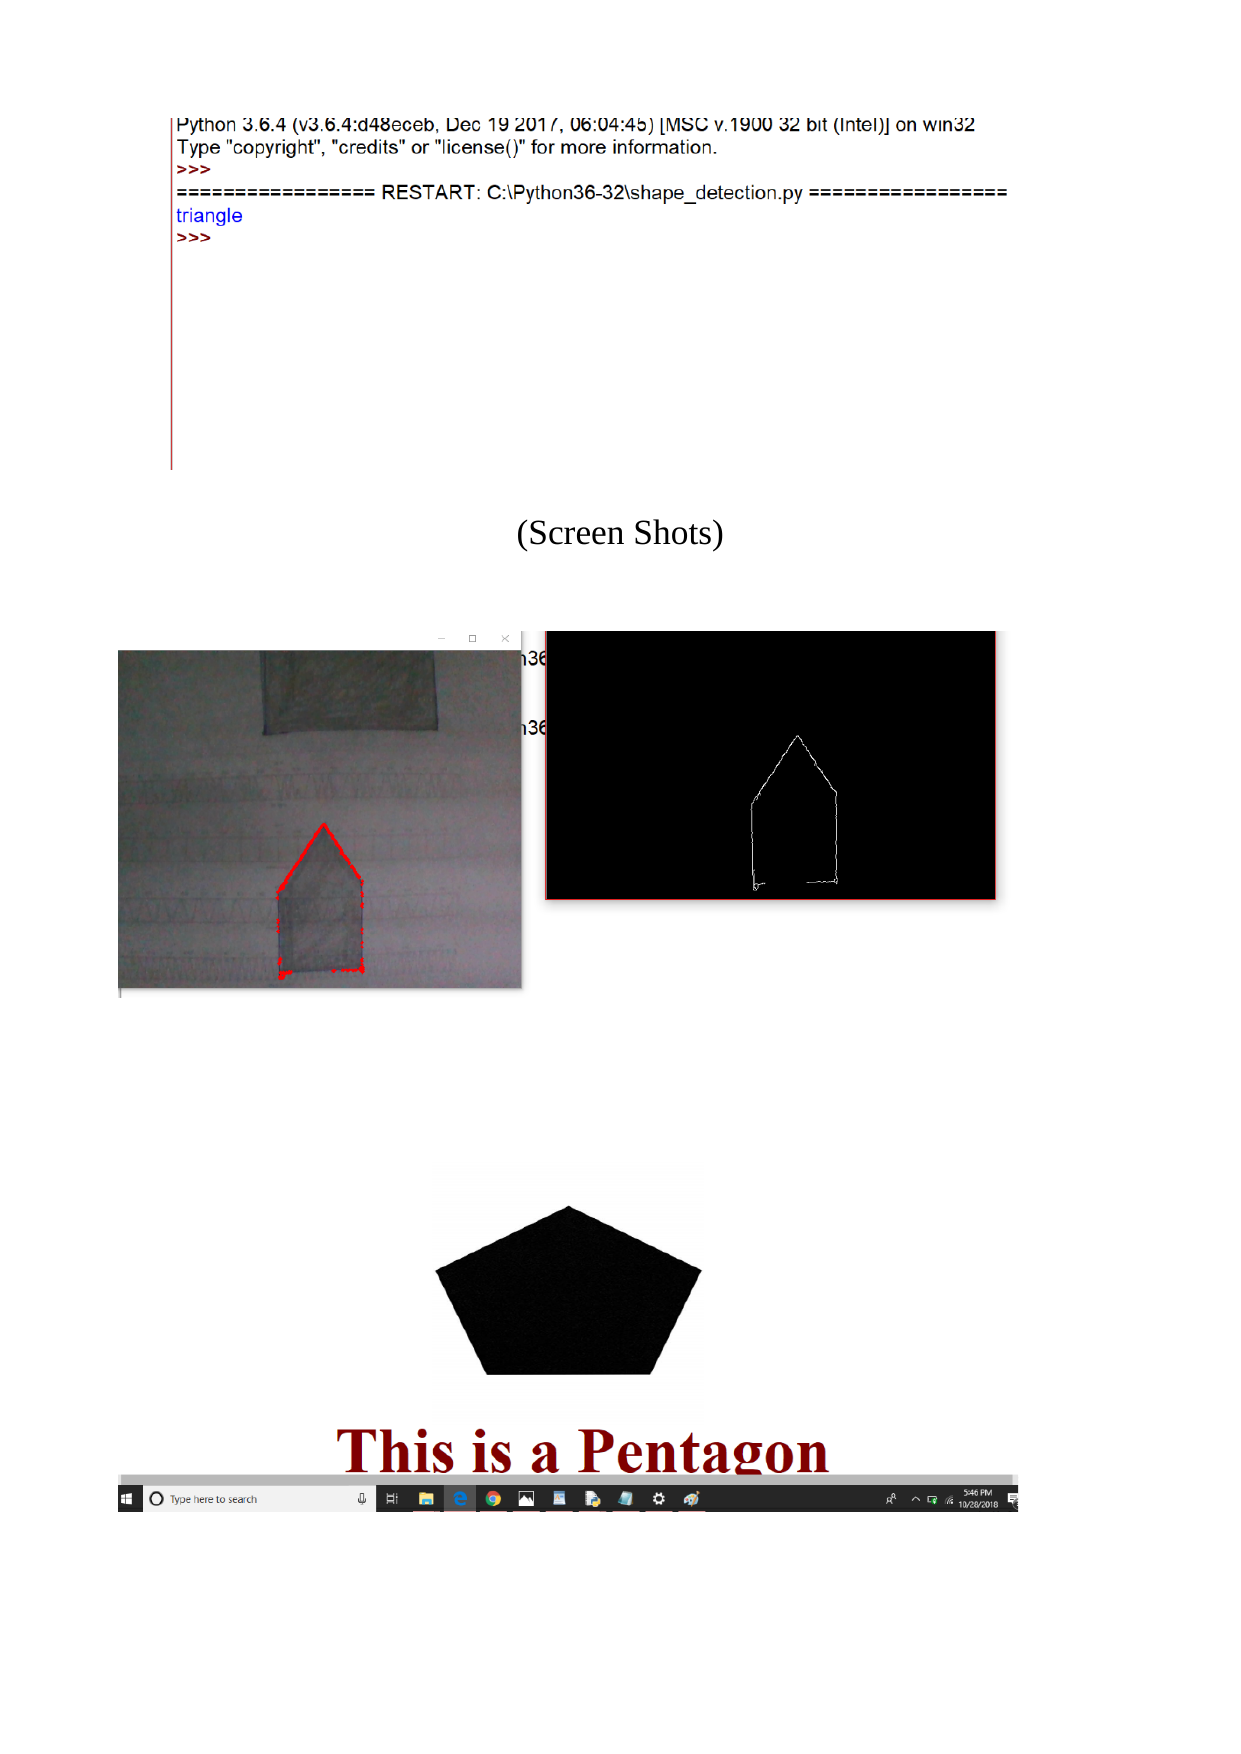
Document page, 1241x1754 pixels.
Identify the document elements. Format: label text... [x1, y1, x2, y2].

text (Screen Shots) [118, 512, 1122, 552]
